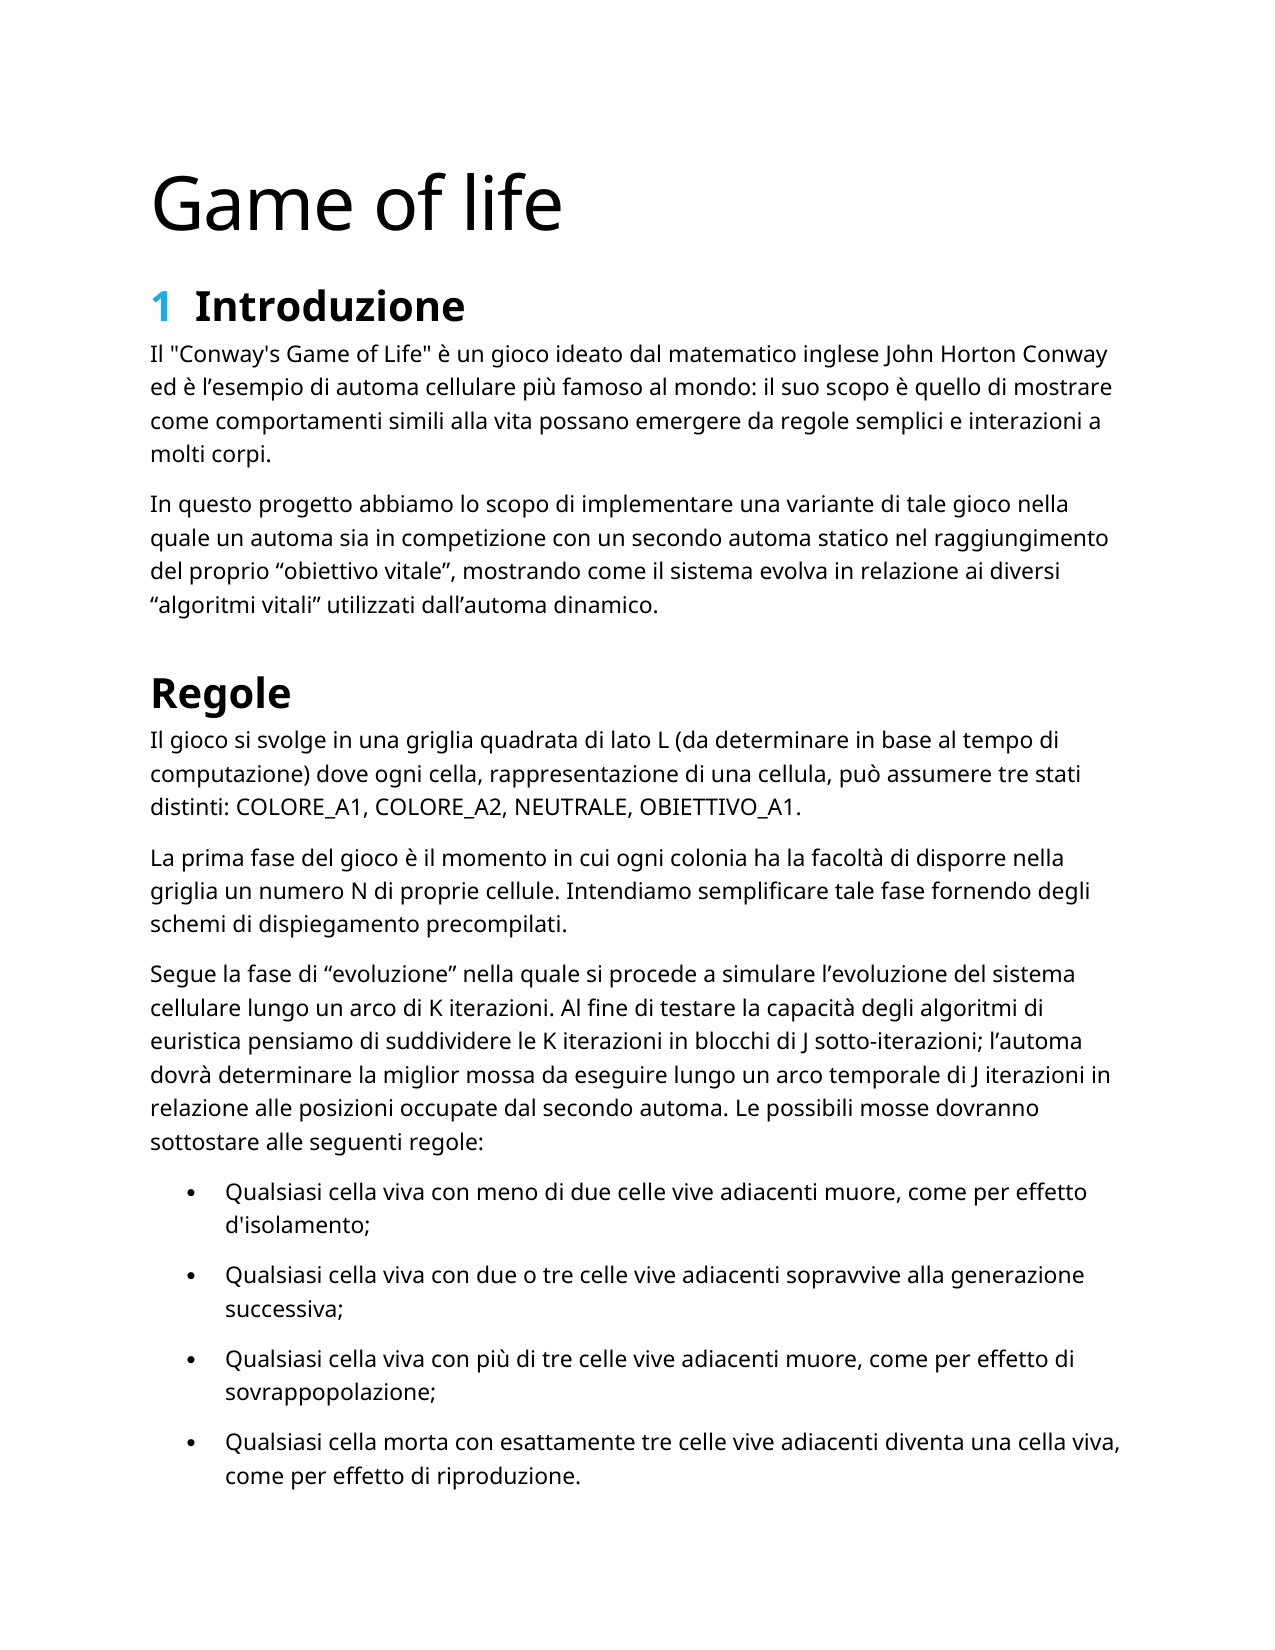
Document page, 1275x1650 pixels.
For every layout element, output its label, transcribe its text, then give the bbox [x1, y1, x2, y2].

list Qualsiasi cella morta con esattamente tre celle vive adiacenti diventa una cella viva, come per effetto di riproduzione. [187, 1426, 1125, 1491]
text Segue la fase di “evoluzione” nella quale si procede a simulare l’evoluzione del sistema cellulare lungo un arco di K iterazioni. Al fine di testare la capacità degli algoritmi di euristica pensiamo di suddividere le K iterazioni in blocchi di J sotto-iterazioni; l’automa dovrà determinare la miglior mossa da eseguire lungo un arco temporale di J iterazioni in relazione alle posizioni occupate dal secondo automa. Le possibili mosse dovranno sottostare alle seguenti regole: [150, 958, 1125, 1157]
list Qualsiasi cella viva con meno di due celle vive adiacenti muore, come per effetto d'isolamento; [187, 1176, 1125, 1240]
title Game of life [150, 150, 1125, 252]
text Il gioco si svolge in una griglia quadrata di lato L (da determinare in base al tempo di computazione) dove ogni cella, rappresentazione di una cellula, può assumere tre stati distinti: COLORE_A1, COLORE_A2, NEUTRALE, OBIETTIVO_A1. [150, 724, 1125, 823]
list Qualsiasi cella viva con più di tre celle vive adiacenti muore, come per effetto di sovrappopolazione; [187, 1343, 1125, 1407]
text In questo progetto abbiamo lo scopo di implementare una variante di tale gioco nella quale un automa sia in competizione con un secondo automa statico nel raggiungimento del proprio “obiettivo vitale”, mostrando come il sistema evolva in relazione ai diversi “algoritmi vitali” utilizzati dall’automa dinamico. [150, 488, 1125, 620]
list Qualsiasi cella viva con due o tre celle vive adiacenti sopravvive alla generazione successiva; [187, 1259, 1125, 1324]
text Il "Conway's Game of Life" è un gioco ideato dal matematico inglese John Horton Conway ed è l’esempio di automa cellulare più famoso al mondo: il suo scopo è quello di mostrare come comportamenti simili alla vita possano emergere da regole semplici e interazioni a molti corpi. [150, 338, 1125, 469]
text La prima fase del gioco è il momento in cui ogni colonia ha la facoltà di disporre nella griglia un numero N di proprie cellule. Intendiamo semplificare tale fase fornendo degli schemi di dispiegamento precompilati. [150, 841, 1125, 939]
subtitle Regole [150, 664, 1125, 721]
subtitle Introduzione [150, 277, 1125, 334]
